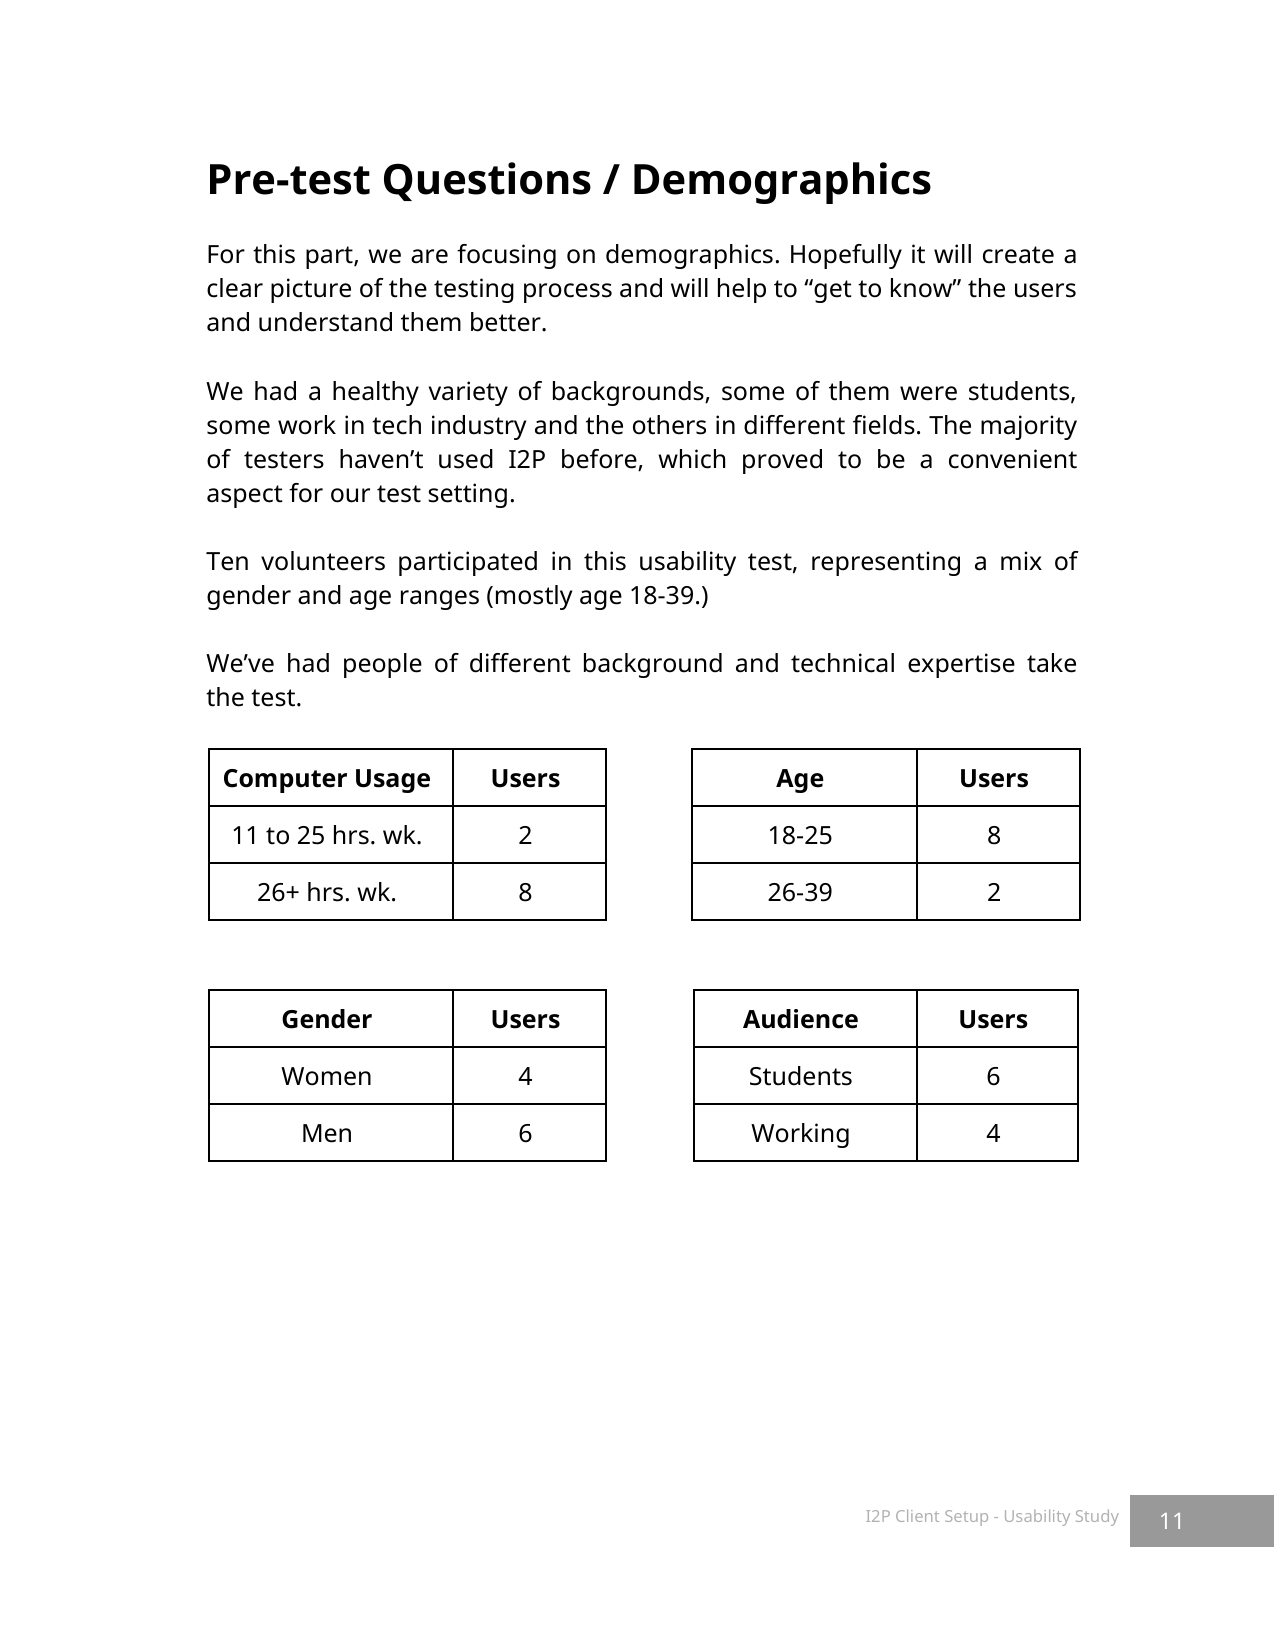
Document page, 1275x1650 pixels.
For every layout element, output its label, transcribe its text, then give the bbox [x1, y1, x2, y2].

table_cell Men [210, 1105, 452, 1160]
text We’ve had people of different background and technical expertise take the test. [206, 646, 1078, 714]
table_cell Working [695, 1105, 916, 1160]
table_header Computer Usage [210, 750, 452, 805]
table_header Audience [695, 991, 916, 1046]
table_cell 8 [918, 807, 1079, 862]
table_header Users [454, 750, 605, 805]
table_cell 18-25 [693, 807, 916, 862]
table_header Users [918, 750, 1079, 805]
text We had a healthy variety of backgrounds, some of them were students, some work in tech industry and the others in different fields. The majority of testers haven’t used I2P before, which proved to be a convenient aspect for our test setting. [206, 373, 1078, 509]
subtitle Pre-test Questions / Demographics [206, 150, 1078, 207]
table_header Gender [210, 991, 452, 1046]
table_cell Women [210, 1048, 452, 1103]
table_header Age [693, 750, 916, 805]
table_header Users [918, 991, 1077, 1046]
table_cell 6 [454, 1105, 605, 1160]
text Ten volunteers participated in this usability test, representing a mix of gender and age ranges (mostly age 18-39.) [206, 543, 1078, 612]
table_cell 2 [454, 807, 605, 862]
table_cell 4 [454, 1048, 605, 1103]
table_cell 6 [918, 1048, 1077, 1103]
table_cell 26+ hrs. wk. [210, 864, 452, 919]
table_cell 26-39 [693, 864, 916, 919]
text For this part, we are focusing on demographics. Hopefully it will create a clear picture of the testing process and will help to “get to know” the users and understand them better. [206, 237, 1078, 339]
table_cell 11 to 25 hrs. wk. [210, 807, 452, 862]
table_cell Students [695, 1048, 916, 1103]
table_header Users [454, 991, 605, 1046]
table_cell 2 [918, 864, 1079, 919]
table_cell 4 [918, 1105, 1077, 1160]
table_cell 8 [454, 864, 605, 919]
